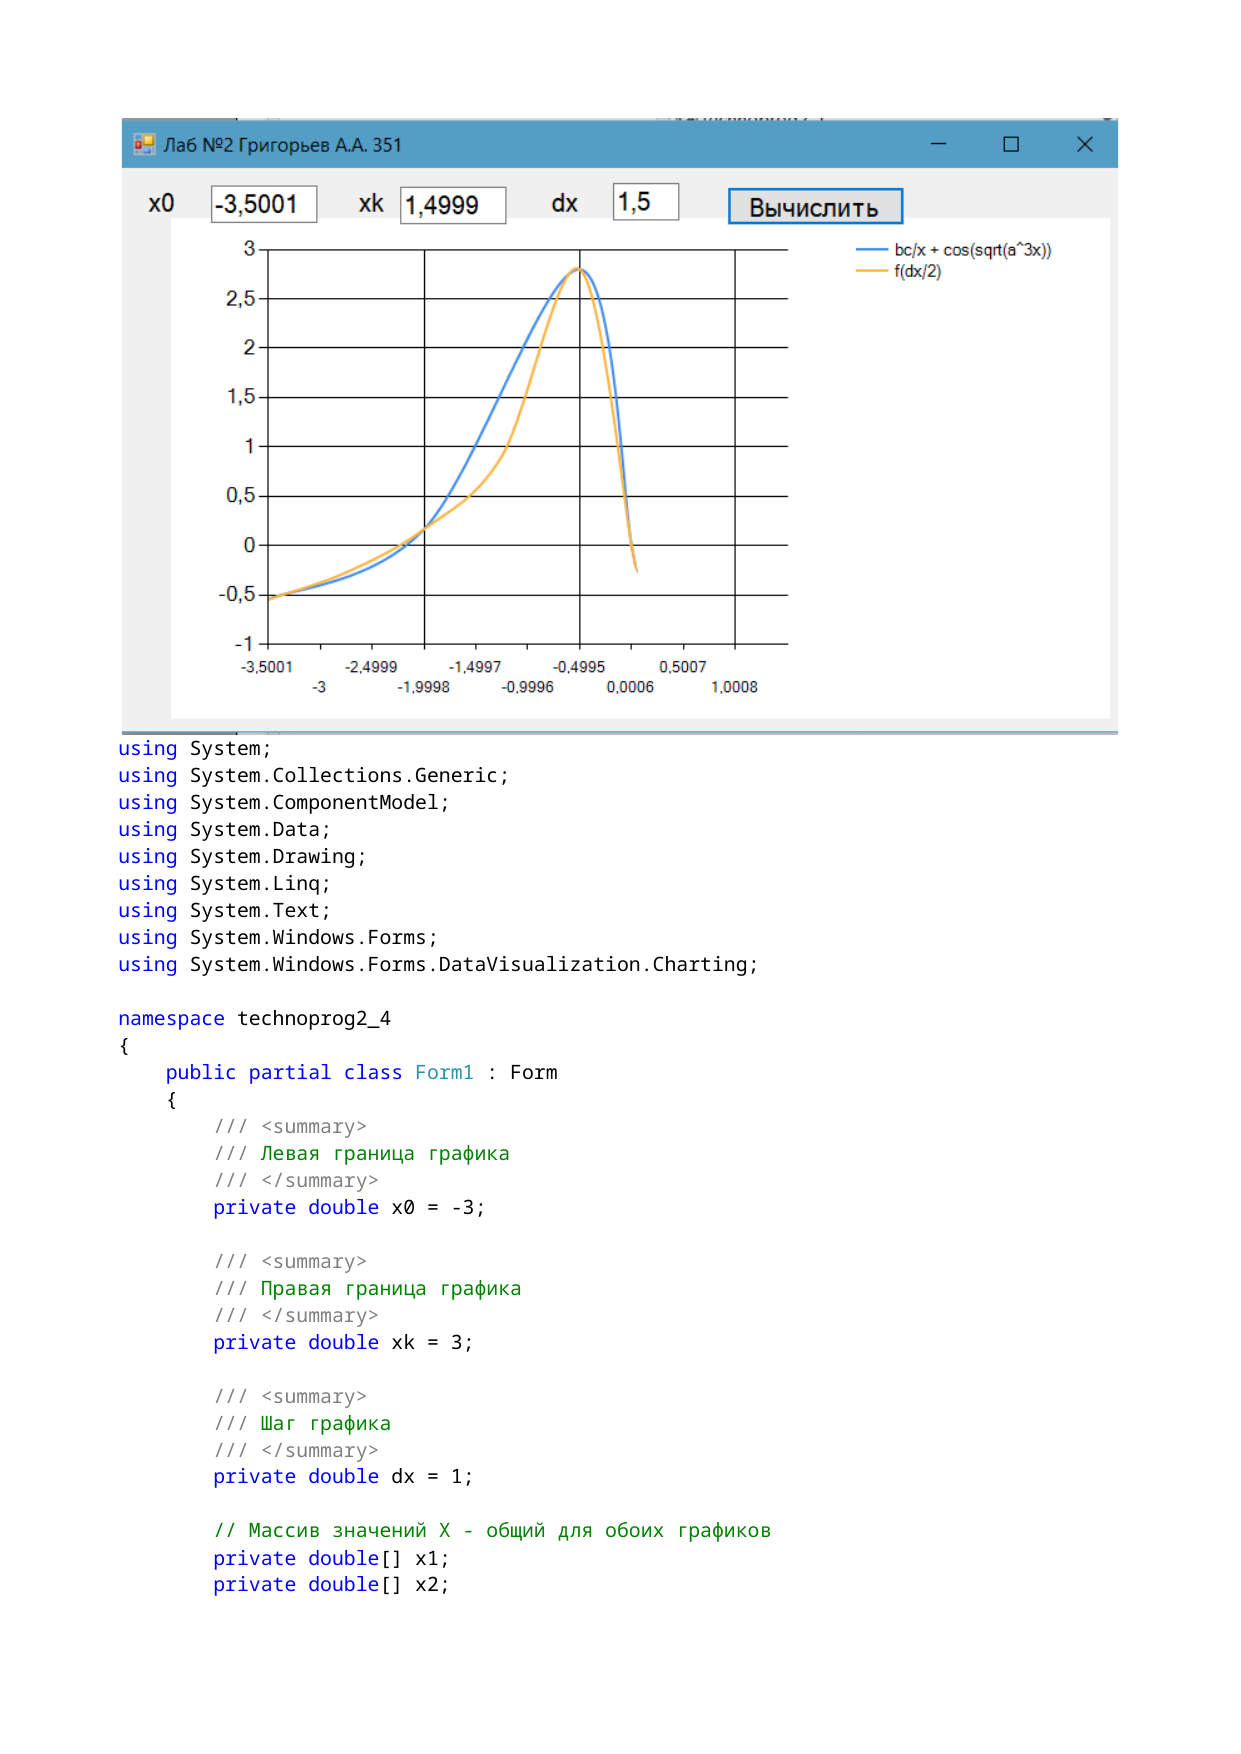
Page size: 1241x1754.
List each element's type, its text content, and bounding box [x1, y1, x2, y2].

text using System.Windows.Forms.DataVisualization.Charting; [118, 950, 1122, 977]
text using System.Data; [118, 815, 1122, 842]
text private double[] x2; [118, 1571, 1122, 1598]
text /// <summary> [118, 1382, 1122, 1409]
text /// <summary> [118, 1112, 1122, 1139]
text private double x0 = -3; [118, 1193, 1122, 1220]
text /// </summary> [118, 1301, 1122, 1328]
text public partial class Form1 : Form [118, 1058, 1122, 1085]
text { [118, 1031, 1122, 1058]
text // Массив значений X - общий для обоих графиков [118, 1517, 1122, 1544]
text /// </summary> [118, 1166, 1122, 1193]
text private double dx = 1; [118, 1463, 1122, 1490]
text private double[] x1; [118, 1544, 1122, 1571]
text private double xk = 3; [118, 1328, 1122, 1355]
text using System.ComponentModel; [118, 788, 1122, 815]
text /// Правая граница графика [118, 1274, 1122, 1301]
text using System.Text; [118, 896, 1122, 923]
text /// Шаг графика [118, 1409, 1122, 1436]
text using System; [118, 118, 1122, 761]
text /// <summary> [118, 1247, 1122, 1274]
text using System.Linq; [118, 869, 1122, 896]
picture [121, 118, 1119, 735]
text /// </summary> [118, 1436, 1122, 1463]
text using System.Windows.Forms; [118, 923, 1122, 950]
text /// Левая граница графика [118, 1139, 1122, 1166]
text namespace technoprog2_4 [118, 1004, 1122, 1031]
text using System.Collections.Generic; [118, 761, 1122, 788]
text using System.Drawing; [118, 842, 1122, 869]
text { [118, 1085, 1122, 1112]
